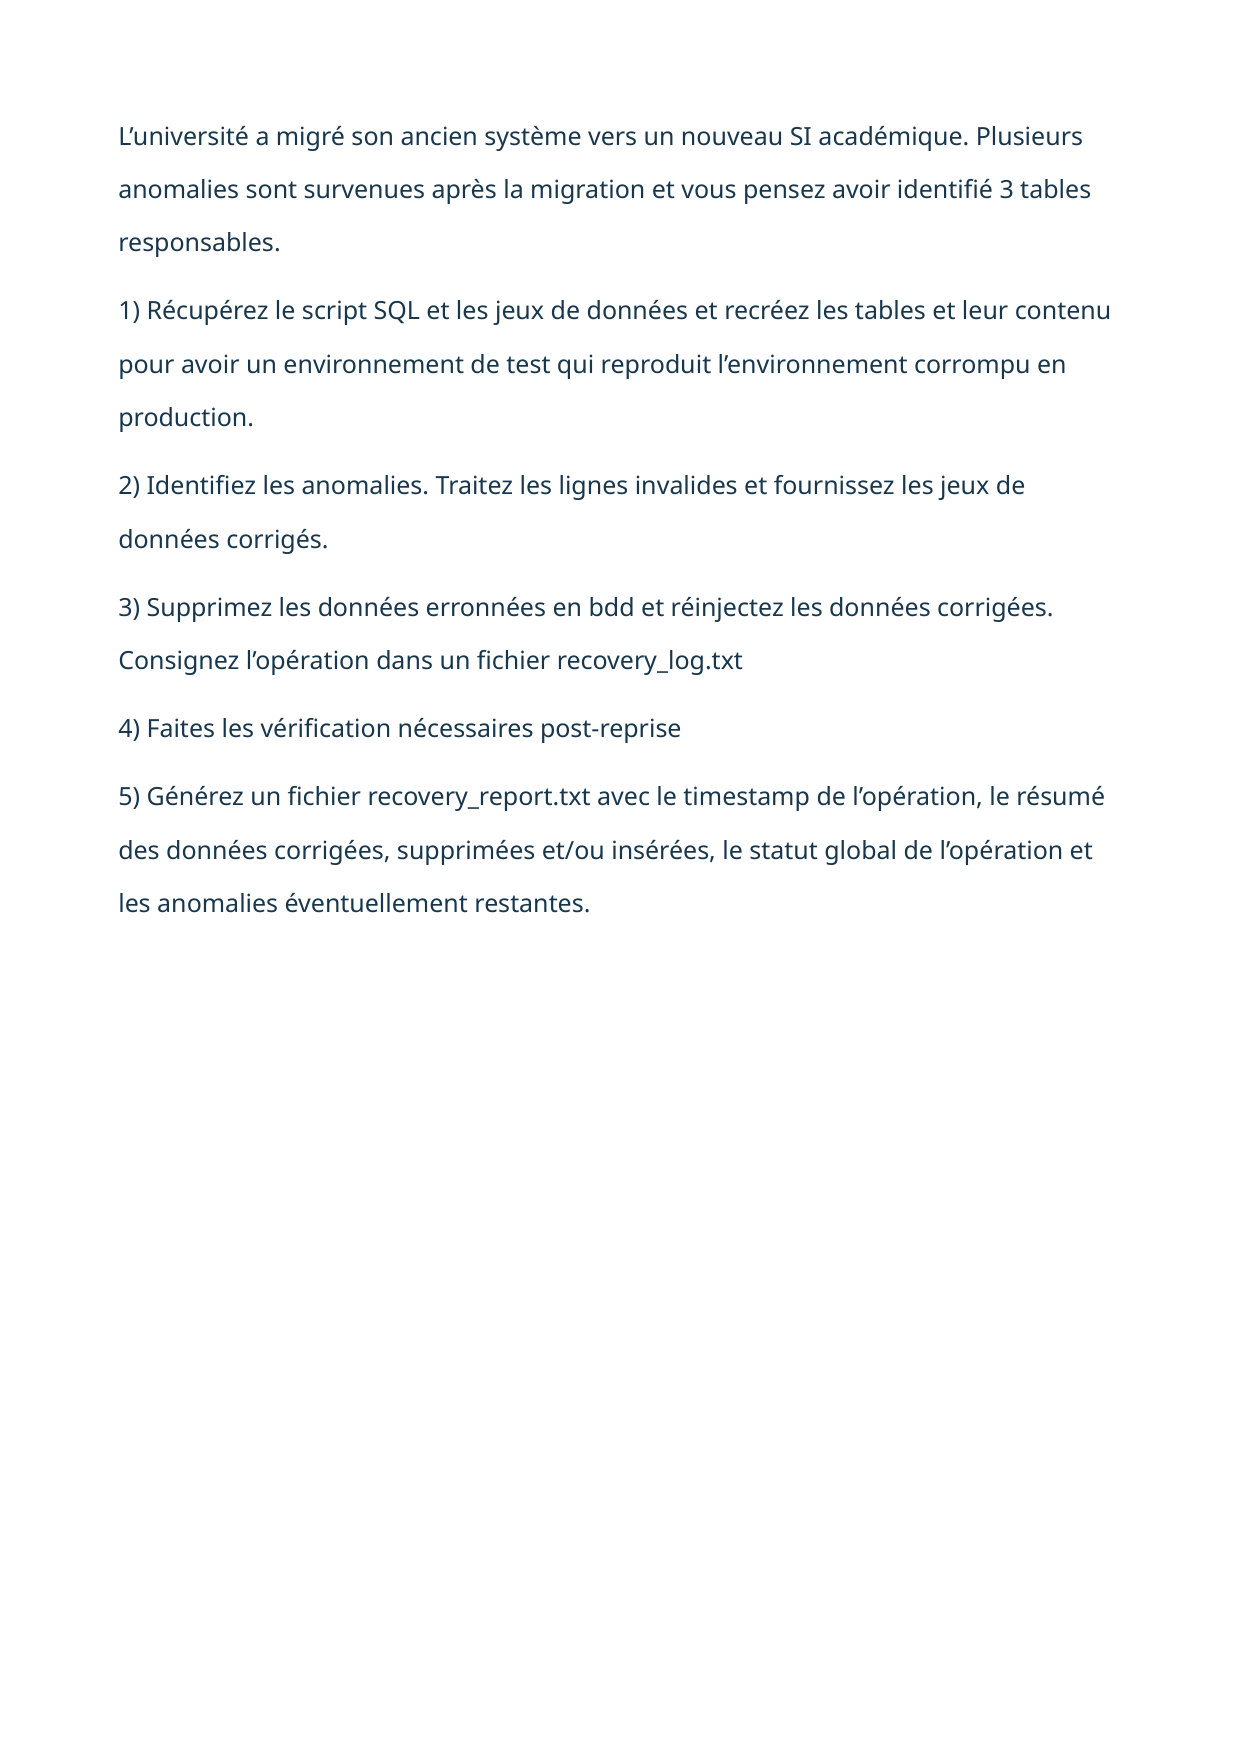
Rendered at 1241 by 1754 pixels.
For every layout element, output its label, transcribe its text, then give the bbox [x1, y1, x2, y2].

text 3) Supprimez les données erronnées en bdd et réinjectez les données corrigées. Consignez l’opération dans un fichier recovery_log.txt [118, 589, 1122, 677]
text 4) Faites les vérification nécessaires post-reprise [118, 711, 1122, 745]
text 5) Générez un fichier recovery_report.txt avec le timestamp de l’opération, le résumé des données corrigées, supprimées et/ou insérées, le statut global de l’opération et les anomalies éventuellement restantes. [118, 779, 1122, 920]
text 1) Récupérez le script SQL et les jeux de données et recréez les tables et leur contenu pour avoir un environnement de test qui reproduit l’environnement corrompu en production. [118, 293, 1122, 434]
text L’université a migré son ancien système vers un nouveau SI académique. Plusieurs anomalies sont survenues après la migration et vous pensez avoir identifié 3 tables responsables. [118, 118, 1122, 259]
text 2) Identifiez les anomalies. Traitez les lignes invalides et fournissez les jeux de données corrigés. [118, 468, 1122, 555]
